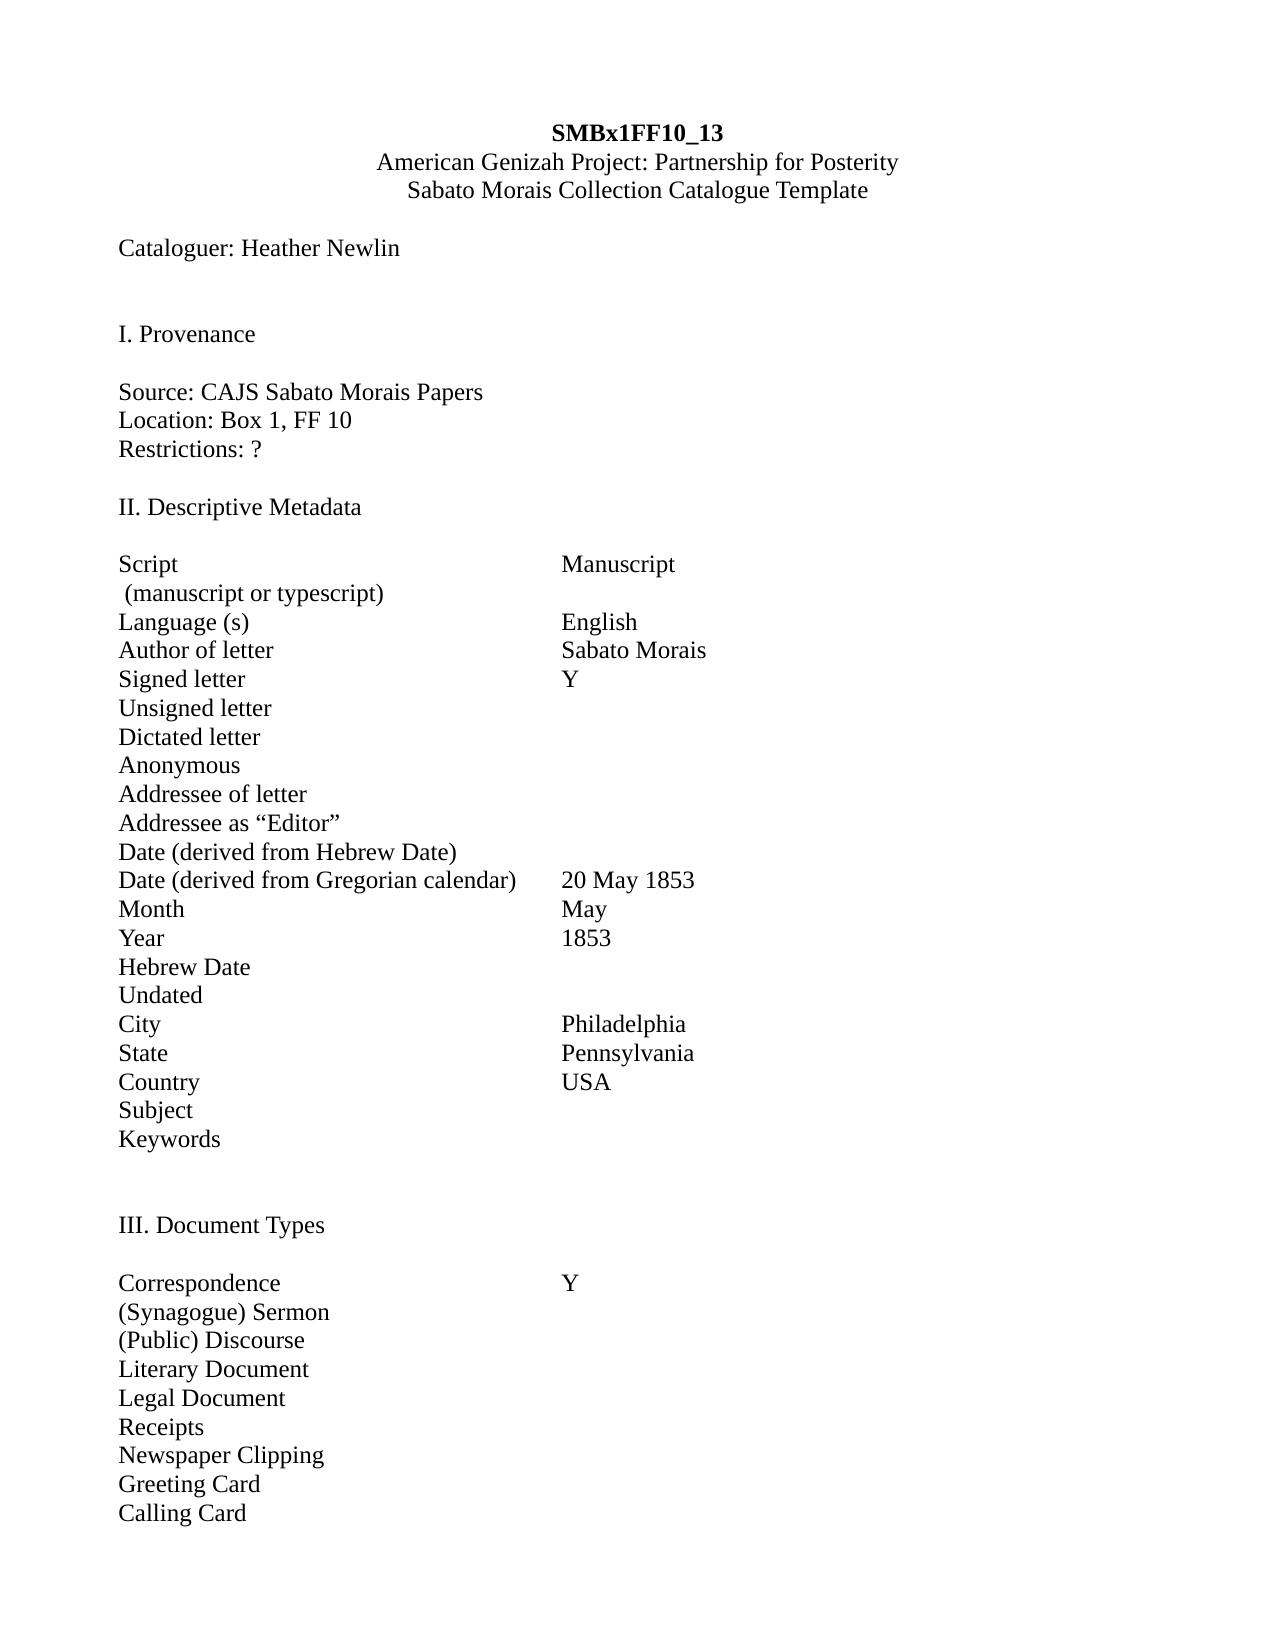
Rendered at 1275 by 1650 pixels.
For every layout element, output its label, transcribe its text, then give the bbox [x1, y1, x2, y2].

text Hebrew Date [118, 952, 1157, 981]
text Signed letter Y [118, 664, 1157, 693]
text Addressee of letter [118, 779, 1157, 808]
text Country USA [118, 1067, 1157, 1096]
text Literary Document [118, 1354, 1157, 1383]
text (Synagogue) Sermon [118, 1297, 1157, 1326]
text Keywords [118, 1124, 1157, 1153]
text Date (derived from Hebrew Date) [118, 837, 1157, 866]
text Restrictions: ? [118, 434, 1157, 463]
text Legal Document [118, 1383, 1157, 1412]
text Greeting Card [118, 1469, 1157, 1498]
text Cataloguer: Heather Newlin [118, 233, 1157, 262]
text Correspondence Y [118, 1268, 1157, 1297]
text (manuscript or typescript) [118, 578, 1157, 607]
text Subject [118, 1096, 1157, 1124]
text III. Document Types [118, 1211, 1157, 1239]
text Sabato Morais Collection Catalogue Template [118, 176, 1157, 204]
text Anonymous [118, 751, 1157, 779]
text American Genizah Project: Partnership for Posterity [118, 147, 1157, 176]
text Location: Box 1, FF 10 [118, 406, 1157, 434]
text State Pennsylvania [118, 1038, 1157, 1067]
text II. Descriptive Metadata [118, 492, 1157, 521]
text Undated [118, 981, 1157, 1009]
text Source: CAJS Sabato Morais Papers [118, 377, 1157, 406]
text SMBx1FF10_13 [118, 118, 1157, 147]
text Newspaper Clipping [118, 1441, 1157, 1469]
text Calling Card [118, 1498, 1157, 1527]
text Date (derived from Gregorian calendar) 20 May 1853 [118, 866, 1157, 894]
text Author of letter Sabato Morais [118, 636, 1157, 664]
text Language (s) English [118, 607, 1157, 636]
text Script Manuscript [118, 549, 1157, 578]
text Year 1853 [118, 923, 1157, 952]
text I. Provenance [118, 319, 1157, 348]
text Unsigned letter [118, 693, 1157, 722]
text (Public) Discourse [118, 1326, 1157, 1354]
text City Philadelphia [118, 1009, 1157, 1038]
text Month May [118, 894, 1157, 923]
text Dictated letter [118, 722, 1157, 751]
text Addressee as “Editor” [118, 808, 1157, 837]
text Receipts [118, 1412, 1157, 1441]
